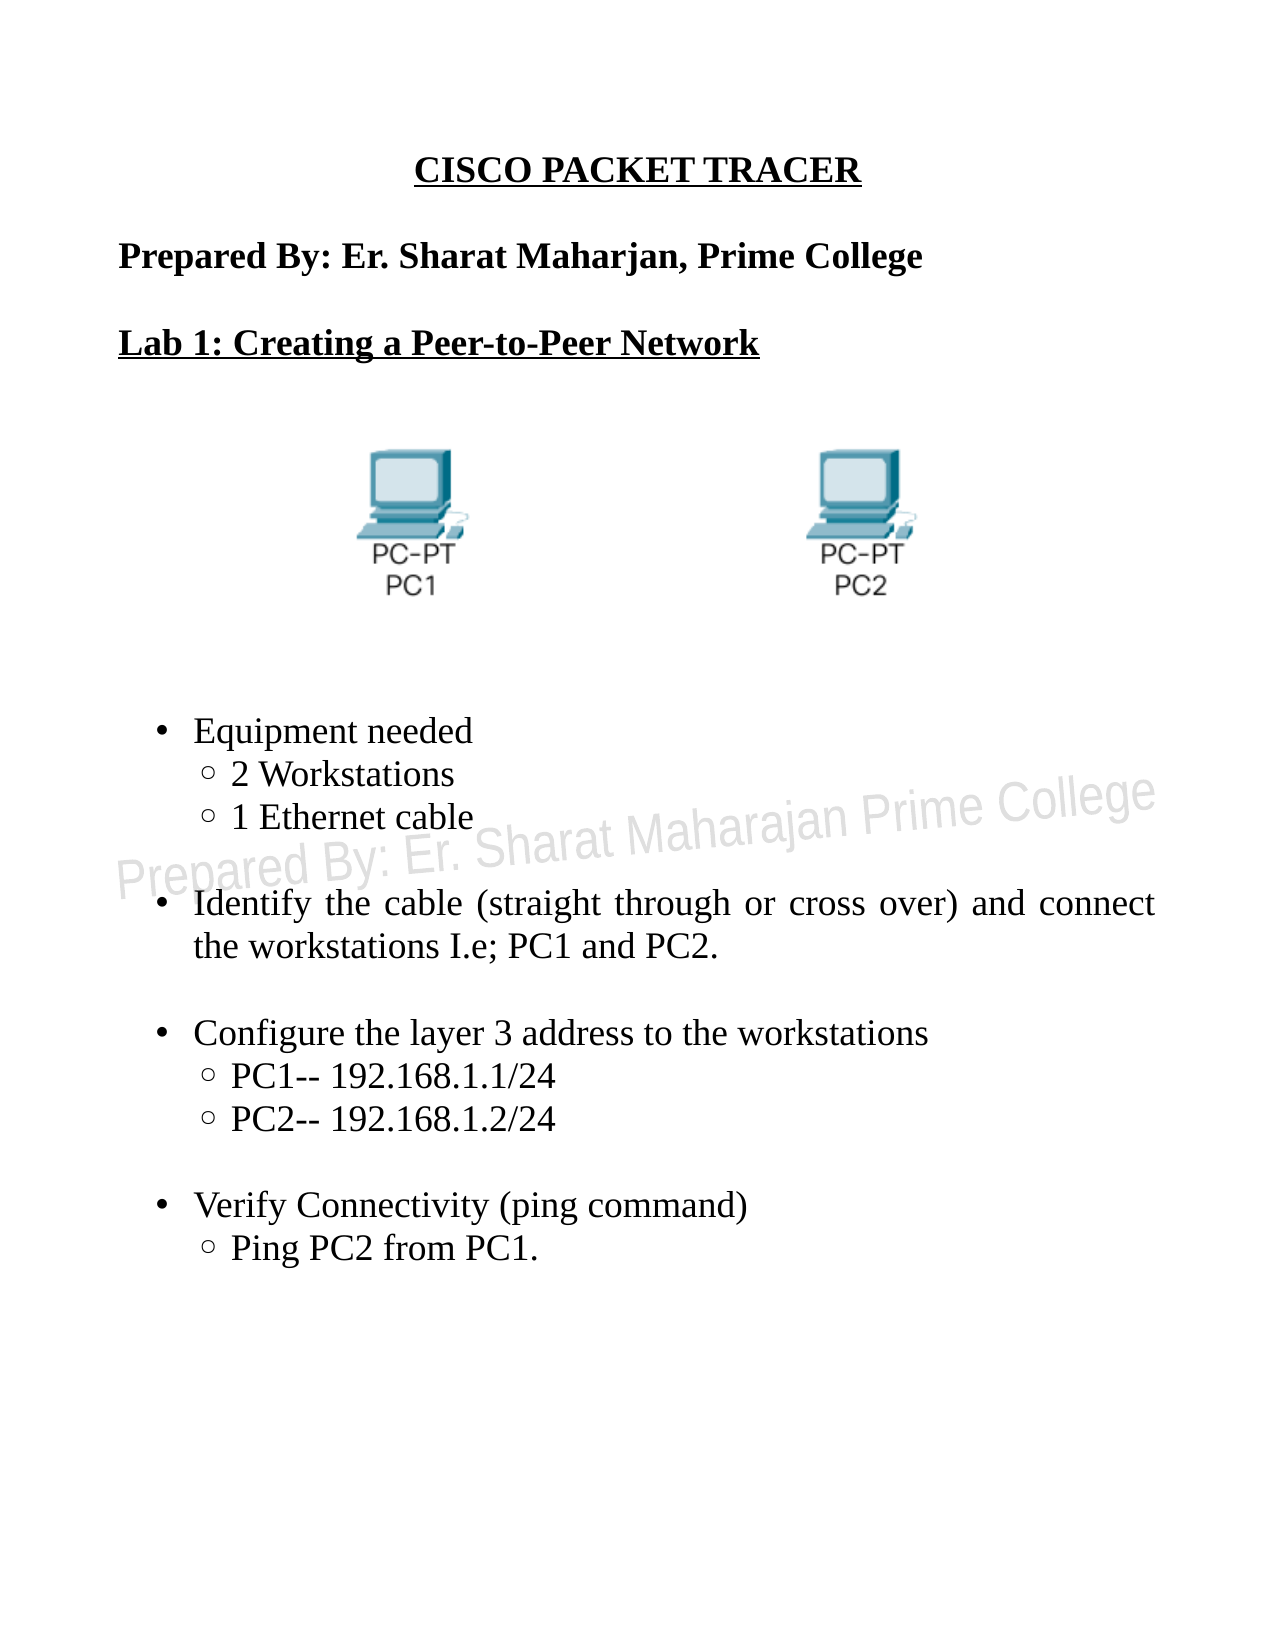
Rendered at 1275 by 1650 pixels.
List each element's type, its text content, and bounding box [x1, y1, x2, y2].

list 2 Workstations [193, 751, 1157, 794]
list 1 Ethernet cable [193, 794, 1157, 838]
list Ping PC2 from PC1. [193, 1226, 1157, 1269]
text Prepared By: Er. Sharat Maharjan, Prime College [118, 234, 1157, 277]
text Lab 1: Creating a Peer-to-Peer Network [118, 320, 1157, 363]
list PC2-- 192.168.1.2/24 [193, 1096, 1157, 1139]
list PC1-- 192.168.1.1/24 [193, 1053, 1157, 1096]
list Equipment needed [156, 708, 1157, 751]
list Identify the cable (straight through or cross over) and connect the workstations I.e; PC1 and PC2. [156, 881, 1157, 967]
list Verify Connectivity (ping command) [156, 1183, 1157, 1226]
picture [271, 382, 1004, 680]
list Configure the layer 3 address to the workstations [156, 1010, 1157, 1053]
text CISCO PACKET TRACER [118, 148, 1157, 191]
